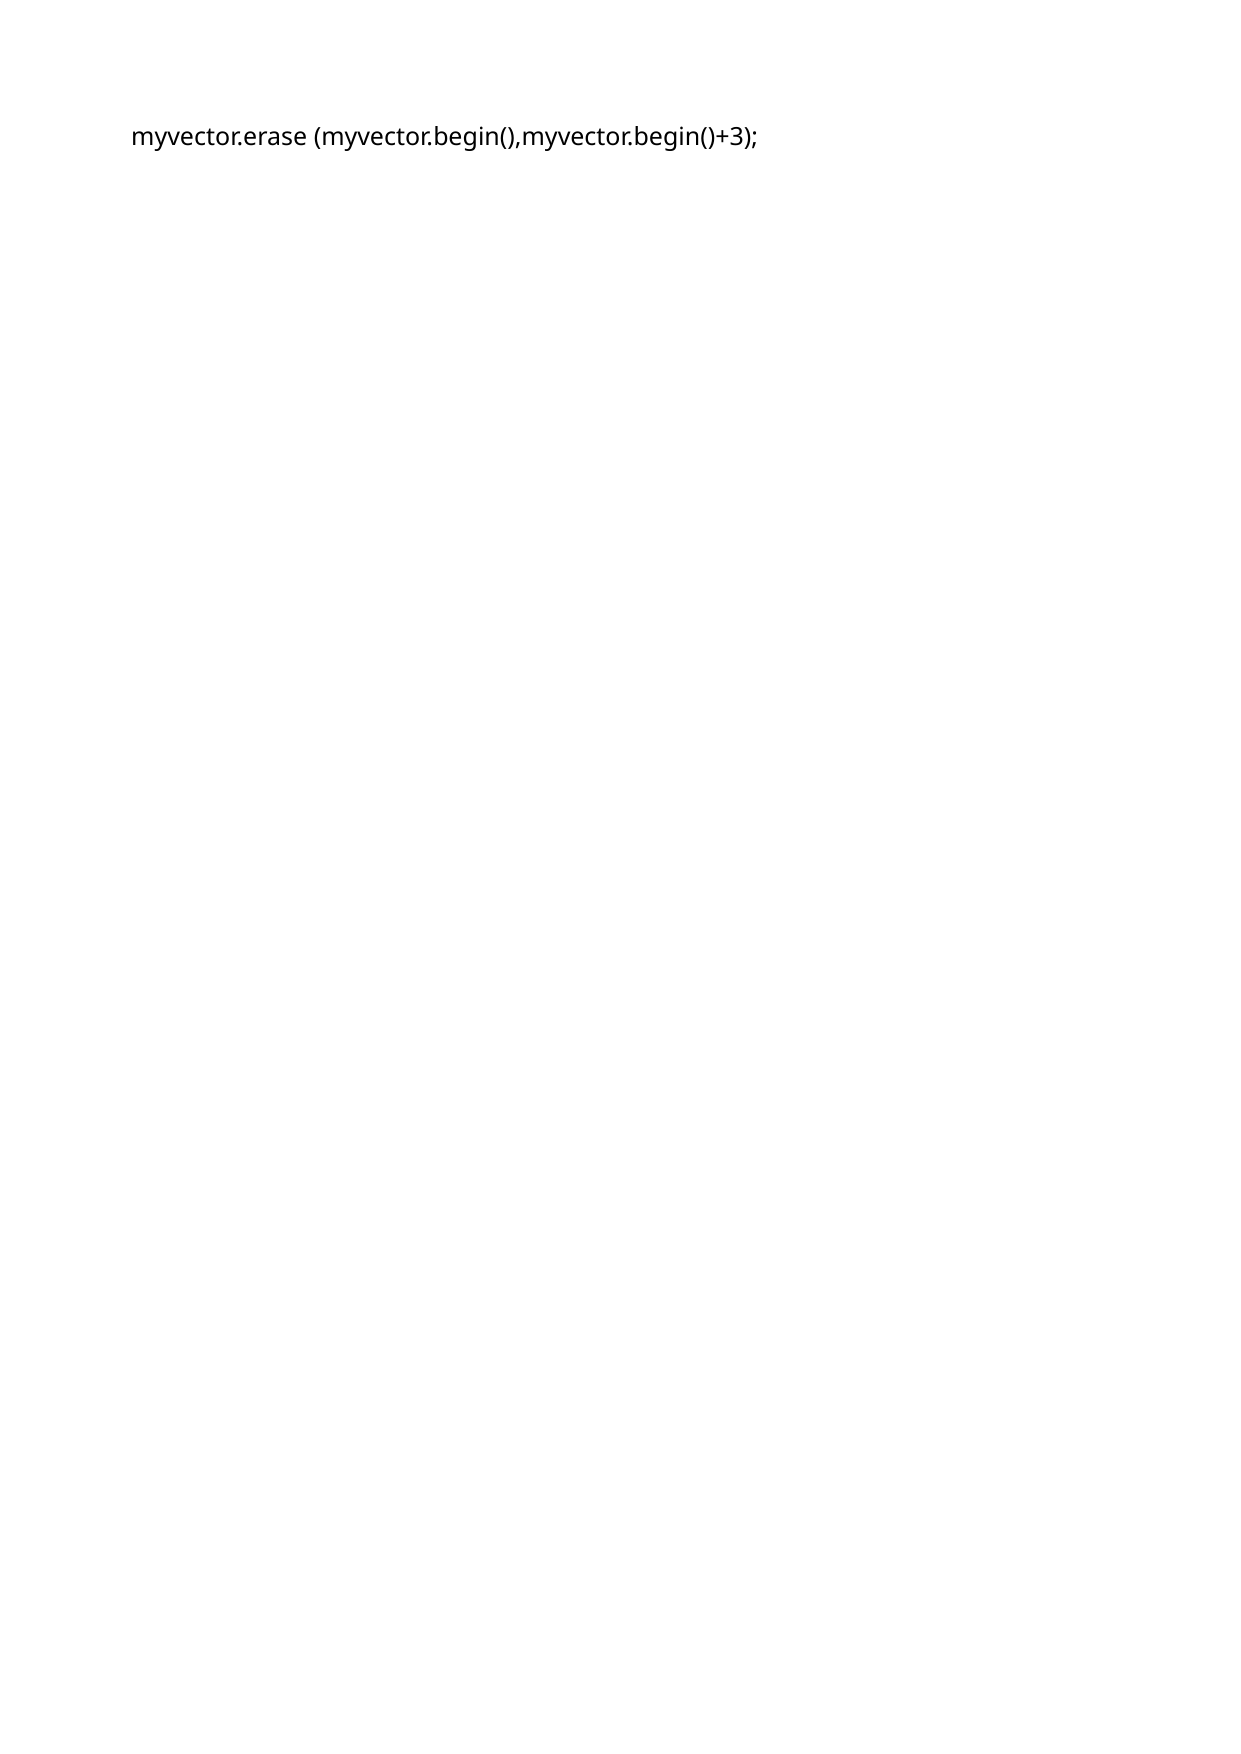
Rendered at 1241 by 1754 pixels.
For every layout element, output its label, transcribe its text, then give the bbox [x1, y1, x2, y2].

text myvector.erase (myvector.begin(),myvector.begin()+3); [118, 118, 1122, 152]
